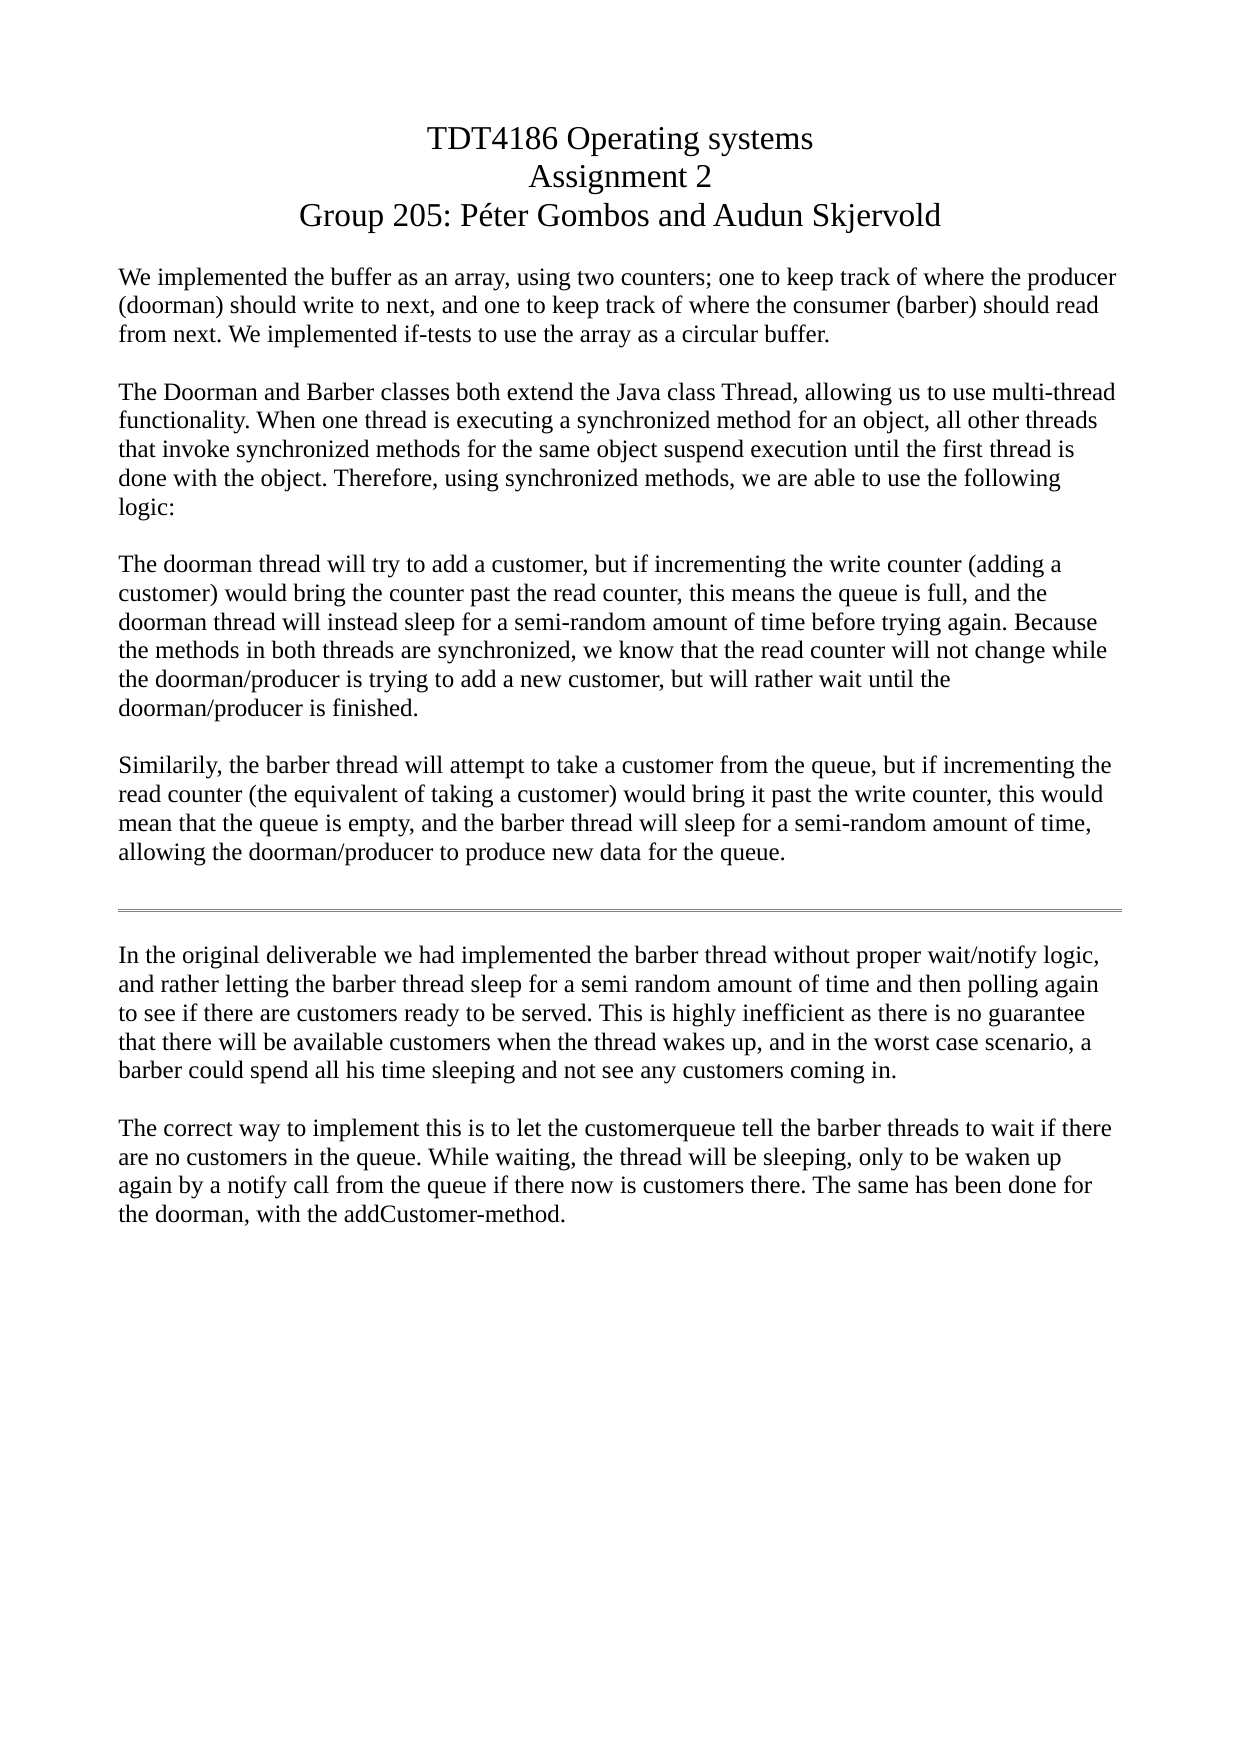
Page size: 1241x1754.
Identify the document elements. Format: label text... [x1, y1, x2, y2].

text TDT4186 Operating systems [118, 118, 1122, 156]
text Assignment 2 [118, 156, 1122, 195]
text The Doorman and Barber classes both extend the Java class Thread, allowing us to use multi-thread functionality. When one thread is executing a synchronized method for an object, all other threads that invoke synchronized methods for the same object suspend execution until the first thread is done with the object. Therefore, using synchronized methods, we are able to use the following logic: [118, 377, 1122, 521]
text The doorman thread will try to add a customer, but if incrementing the write counter (adding a customer) would bring the counter past the read counter, this means the queue is full, and the doorman thread will instead sleep for a semi-random amount of time before trying again. Because the methods in both threads are synchronized, we know that the read counter will not change while the doorman/producer is trying to add a new customer, but will rather wait until the doorman/producer is finished. [118, 549, 1122, 722]
text In the original deliverable we had implemented the barber thread without proper wait/notify logic, and rather letting the barber thread sleep for a semi random amount of time and then polling again to see if there are customers ready to be served. This is highly inefficient as there is no guarantee that there will be available customers when the thread wakes up, and in the worst case scenario, a barber could spend all his time sleeping and not see any customers coming in. [118, 941, 1122, 1084]
text We implemented the buffer as an array, using two counters; one to keep track of where the producer (doorman) should write to next, and one to keep track of where the consumer (barber) should read from next. We implemented if-tests to use the array as a circular buffer. [118, 262, 1122, 348]
text Similarily, the barber thread will attempt to take a customer from the queue, but if incrementing the read counter (the equivalent of taking a customer) would bring it past the write counter, this would mean that the queue is empty, and the barber thread will sleep for a semi-random amount of time, allowing the doorman/producer to produce new data for the queue. [118, 751, 1122, 866]
text Group 205: Péter Gombos and Audun Skjervold [118, 195, 1122, 233]
text The correct way to implement this is to let the customerqueue tell the barber threads to wait if there are no customers in the queue. While waiting, the thread will be sleeping, only to be waken up again by a notify call from the queue if there now is customers there. The same has been done for the doorman, with the addCustomer-method. [118, 1113, 1122, 1228]
